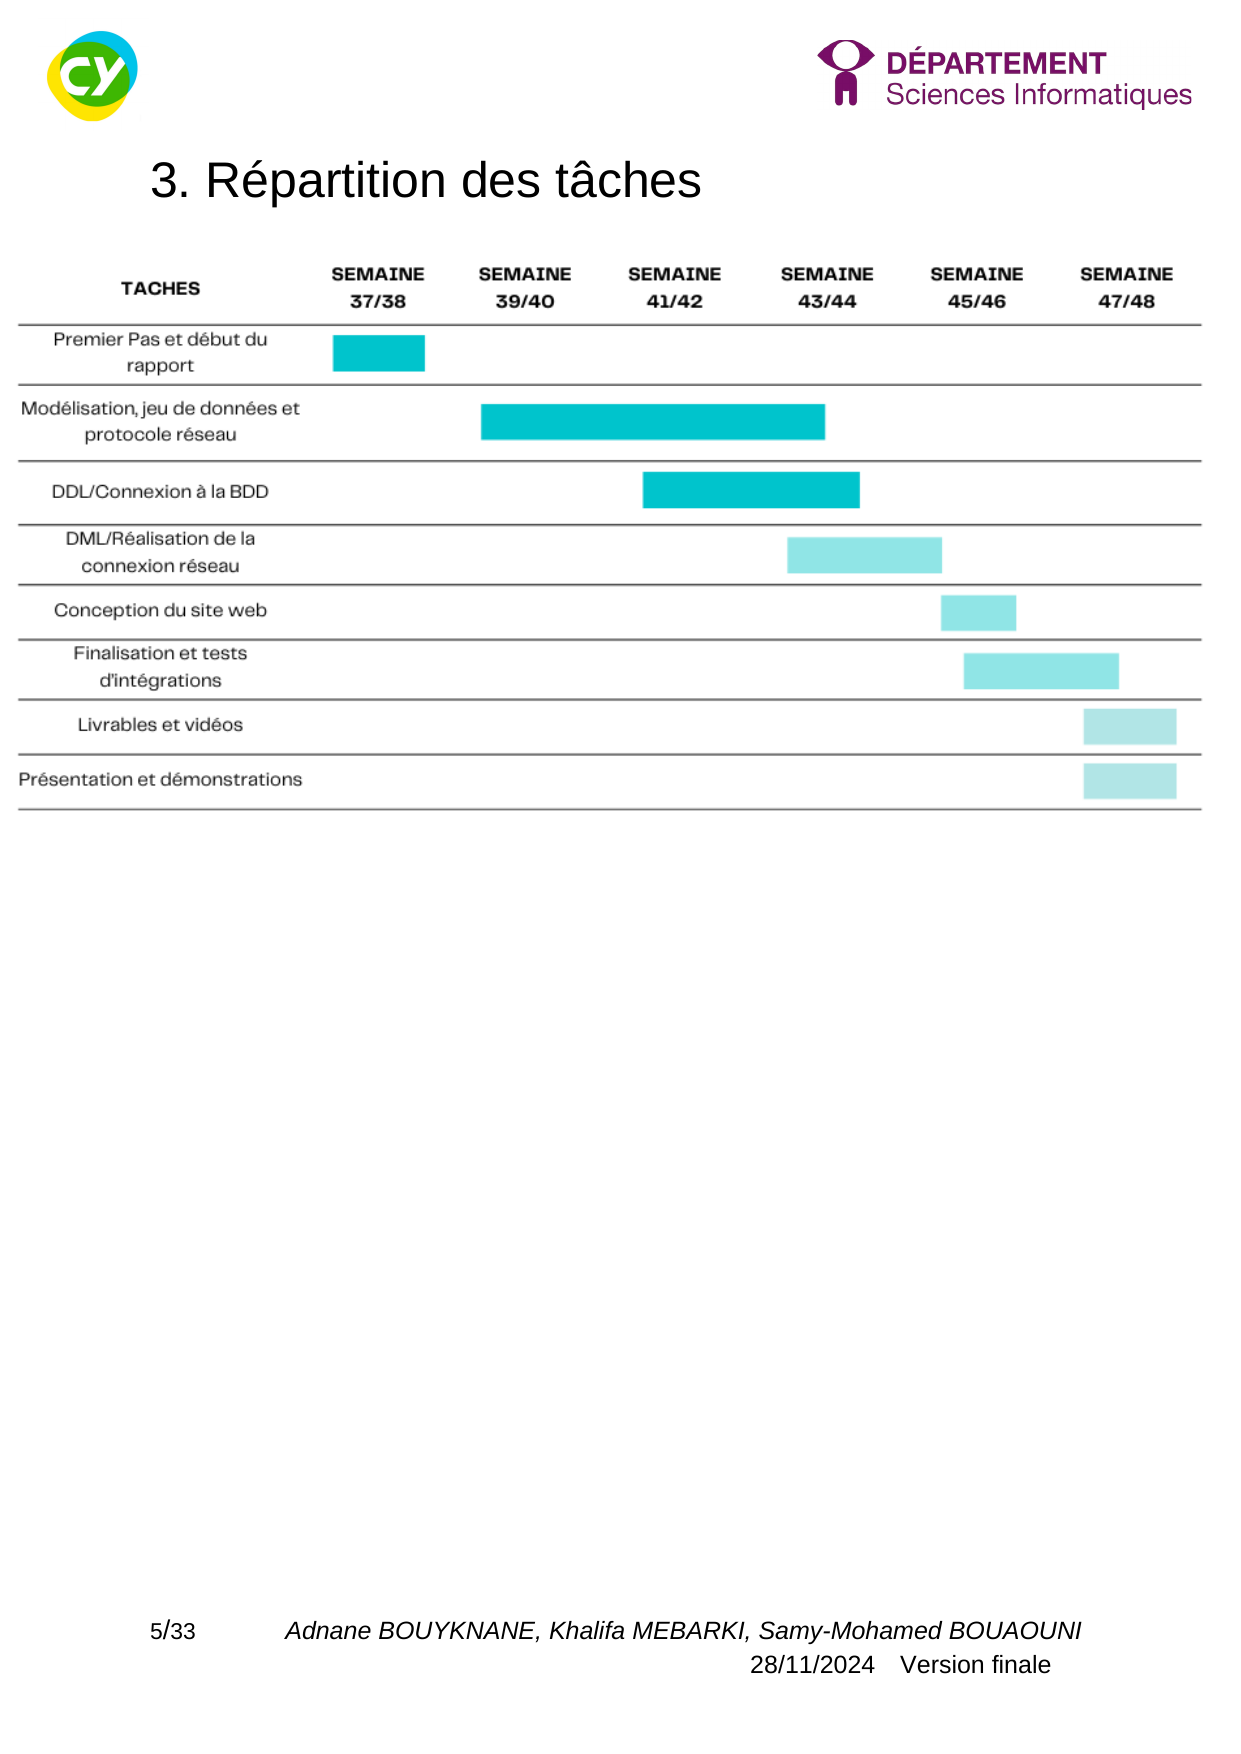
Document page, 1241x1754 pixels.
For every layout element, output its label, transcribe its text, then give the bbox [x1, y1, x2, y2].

picture [817, 40, 1192, 110]
subtitle 3. Répartition des tâches [150, 150, 1090, 207]
picture [37, 18, 150, 131]
picture [0, 243, 1231, 855]
